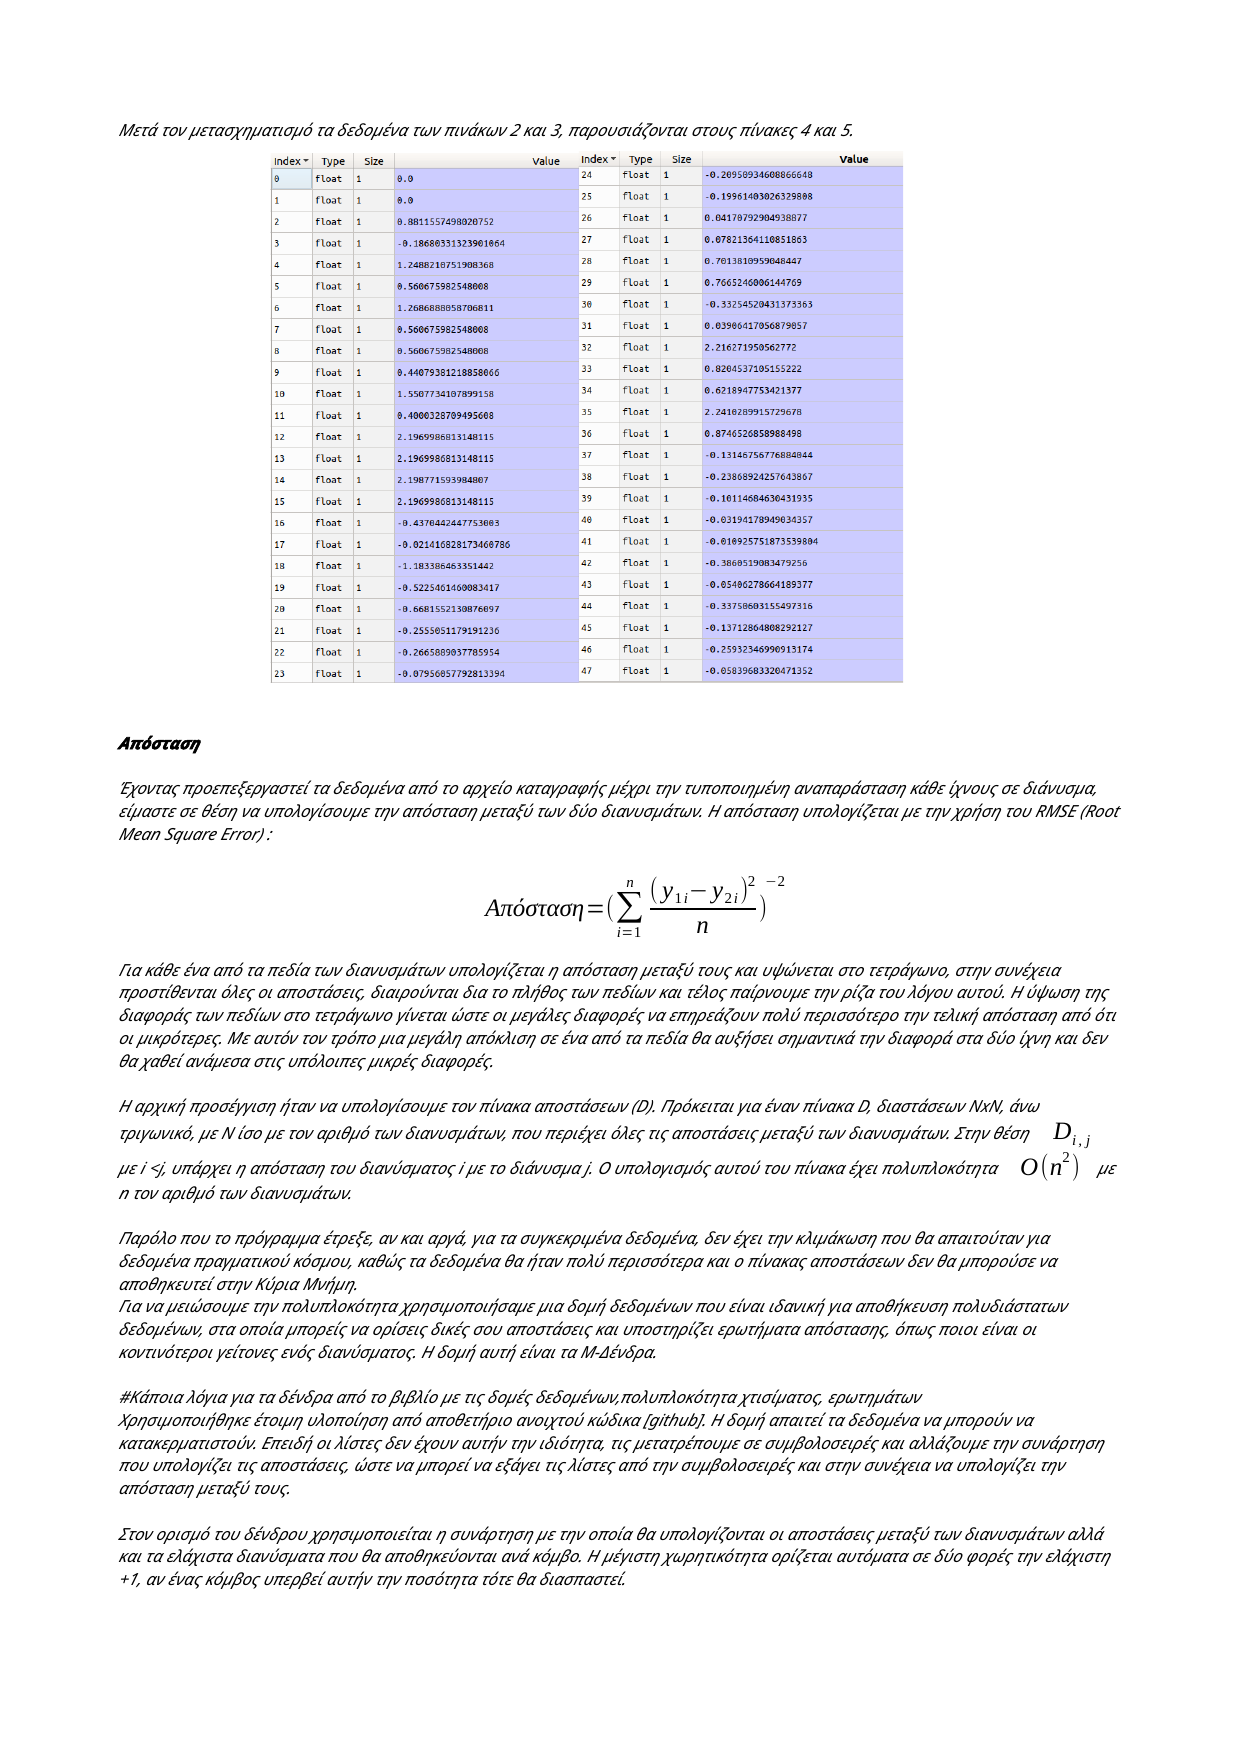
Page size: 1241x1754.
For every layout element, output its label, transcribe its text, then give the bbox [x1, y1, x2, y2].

text Απόσταση [118, 731, 1122, 754]
text Παρόλο που το πρόγραμμα έτρεξε, αν και αργά, για τα συγκεκριμένα δεδομένα, δεν έχει την κλιμάκωση που θα απαιτούταν για δεδομένα πραγματικού κόσμου, καθώς τα δεδομένα θα ήταν πολύ περισσότερα και ο πίνακας αποστάσεων δεν θα μπορούσε να αποθηκευτεί στην Κύρια Μνήμη. [118, 1227, 1122, 1295]
text Μετά τον μετασχηματισμό τα δεδομένα των πινάκων 2 και 3, παρουσιάζονται στους πίνακες 4 και 5. [118, 118, 1122, 141]
text Για να μειώσουμε την πολυπλοκότητα χρησιμοποιήσαμε μια δομή δεδομένων που είναι ιδανική για αποθήκευση πολυδιάστατων δεδομένων, στα οποία μπορείς να ορίσεις δικές σου αποστάσεις και υποστηρίζει ερωτήματα απόστασης, όπως ποιοι είναι οι κοντινότεροι γείτονες ενός διανύσματος. Η δομή αυτή είναι τα M-Δένδρα. [118, 1295, 1122, 1363]
text Για κάθε ένα από τα πεδία των διανυσμάτων υπολογίζεται η απόσταση μεταξύ τους και υψώνεται στο τετράγωνο, στην συνέχεια προστίθενται όλες οι αποστάσεις, διαιρούνται δια το πλήθος των πεδίων και τέλος παίρνουμε την ρίζα του λόγου αυτού. Η ύψωση της διαφοράς των πεδίων στο τετράγωνο γίνεται ώστε οι μεγάλες διαφορές να επηρεάζουν πολύ περισσότερο την τελική απόσταση από ότι οι μικρότερες. Με αυτόν τον τρόπο μια μεγάλη απόκλιση σε ένα από τα πεδία θα αυξήσει σημαντικά την διαφορά στα δύο ίχνη και δεν θα χαθεί ανάμεσα στις υπόλοιπες μικρές διαφορές. [118, 958, 1122, 1072]
text #Κάποια λόγια για τα δένδρα από το βιβλίο με τις δομές δεδομένων,πολυπλοκότητα χτισίματος, ερωτημάτων [118, 1386, 1122, 1409]
picture [270, 151, 904, 683]
text Χρησιμοποιήθηκε έτοιμη υλοποίηση από αποθετήριο ανοιχτού κώδικα [github]. Η δομή απαιτεί τα δεδομένα να μπορούν να κατακερματιστούν. Επειδή οι λίστες δεν έχουν αυτήν την ιδιότητα, τις μετατρέπουμε σε συμβολοσειρές και αλλάζουμε την συνάρτηση που υπολογίζει τις αποστάσεις, ώστε να μπορεί να εξάγει τις λίστες από την συμβολοσειρές και στην συνέχεια να υπολογίζει την απόσταση μεταξύ τους. [118, 1409, 1122, 1499]
text Έχοντας προεπεξεργαστεί τα δεδομένα από το αρχείο καταγραφής μέχρι την τυποποιημένη αναπαράσταση κάθε ίχνους σε διάνυσμα, είμαστε σε θέση να υπολογίσουμε την απόσταση μεταξύ των δύο διανυσμάτων. Η απόσταση υπολογίζεται με την χρήση του RMSE (Root Mean Square Error) : [118, 777, 1122, 845]
text Στον ορισμό του δένδρου χρησιμοποιείται η συνάρτηση με την οποία θα υπολογίζονται οι αποστάσεις μεταξύ των διανυσμάτων αλλά και τα ελάχιστα διανύσματα που θα αποθηκεύονται ανά κόμβο. Η μέγιστη χωρητικότητα ορίζεται αυτόματα σε δύο φορές την ελάχιστη +1, αν ένας κόμβος υπερβεί αυτήν την ποσότητα τότε θα διασπαστεί. [118, 1522, 1122, 1590]
text Η αρχική προσέγγιση ήταν να υπολογίσουμε τον πίνακα αποστάσεων (D). Πρόκειται για έναν πίνακα D, διαστάσεων NxN, άνω τριγωνικό, με Ν ίσο με τον αριθμό των διανυσμάτων, που περιέχει όλες τις αποστάσεις μεταξύ των διανυσμάτων. Στην θέση με i <j, υπάρχει η απόσταση του διανύσματος i με το διάνυσμα j. Ο υπολογισμός αυτού του πίνακα έχει πολυπλοκότητα με n τον αριθμό των διανυσμάτων. [118, 1094, 1122, 1204]
